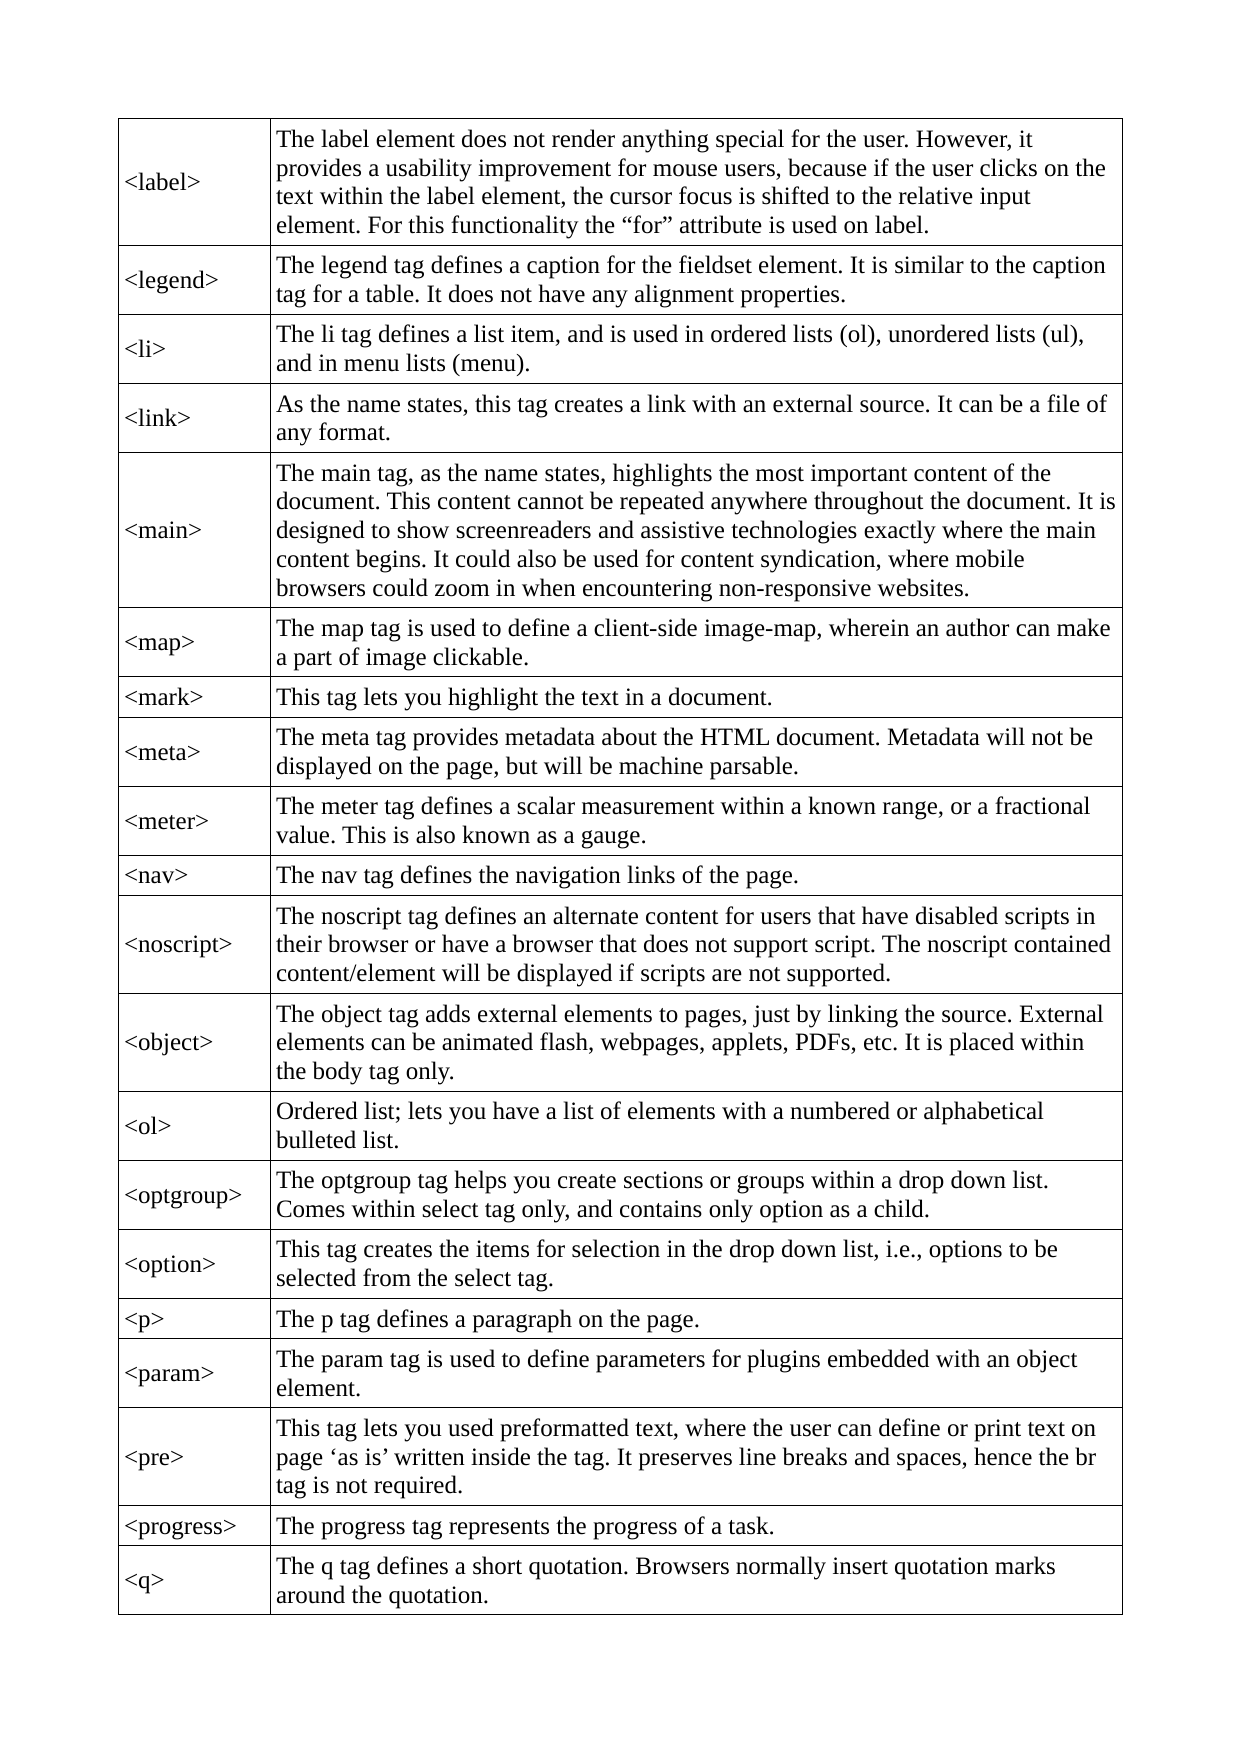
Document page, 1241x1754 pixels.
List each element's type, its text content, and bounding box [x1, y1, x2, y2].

table_cell <link> [119, 384, 270, 452]
table_cell This tag lets you highlight the text in a document. [271, 677, 1122, 717]
table_cell This tag creates the items for selection in the drop down list, i.e., options to be selected from the select tag. [271, 1230, 1122, 1298]
table_cell The map tag is used to define a client-side image-map, wherein an author can make a part of image clickable. [271, 608, 1122, 676]
table_cell <main> [119, 453, 270, 607]
table_cell <li> [119, 315, 270, 383]
table_cell The p tag defines a paragraph on the page. [271, 1299, 1122, 1338]
table_cell <meta> [119, 718, 270, 786]
table_cell The legend tag defines a caption for the fieldset element. It is similar to the caption tag for a table. It does not have any alignment properties. [271, 246, 1122, 314]
table_cell The main tag, as the name states, highlights the most important content of the document. This content cannot be repeated anywhere throughout the document. It is designed to show screenreaders and assistive technologies exactly where the main content begins. It could also be used for content syndication, where mobile browsers could zoom in when encountering non-responsive websites. [271, 453, 1122, 607]
table_cell The label element does not render anything special for the user. However, it provides a usability improvement for mouse users, because if the user clicks on the text within the label element, the cursor focus is shifted to the relative input element. For this functionality the “for” attribute is used on label. [271, 119, 1122, 245]
table_cell The optgroup tag helps you create sections or groups within a drop down list. Comes within select tag only, and contains only option as a child. [271, 1161, 1122, 1229]
table_cell The progress tag represents the progress of a task. [271, 1506, 1122, 1545]
table_cell The noscript tag defines an alternate content for users that have disabled scripts in their browser or have a browser that does not support script. The noscript contained content/element will be displayed if scripts are not supported. [271, 896, 1122, 993]
table_cell <noscript> [119, 896, 270, 993]
table_cell <meter> [119, 787, 270, 855]
table_cell <label> [119, 119, 270, 245]
table_cell The li tag defines a list item, and is used in ordered lists (ol), unordered lists (ul), and in menu lists (menu). [271, 315, 1122, 383]
table_cell <optgroup> [119, 1161, 270, 1229]
table_cell <legend> [119, 246, 270, 314]
table_cell <progress> [119, 1506, 270, 1545]
table_cell <q> [119, 1546, 270, 1614]
table_cell <mark> [119, 677, 270, 717]
table_cell The meter tag defines a scalar measurement within a known range, or a fractional value. This is also known as a gauge. [271, 787, 1122, 855]
table_cell <object> [119, 994, 270, 1091]
table_cell <pre> [119, 1408, 270, 1505]
table_cell The q tag defines a short quotation. Browsers normally insert quotation marks around the quotation. [271, 1546, 1122, 1614]
table_cell <nav> [119, 856, 270, 895]
table_cell The meta tag provides metadata about the HTML document. Metadata will not be displayed on the page, but will be machine parsable. [271, 718, 1122, 786]
table_cell As the name states, this tag creates a link with an external source. It can be a file of any format. [271, 384, 1122, 452]
table_cell The param tag is used to define parameters for plugins embedded with an object element. [271, 1339, 1122, 1407]
table_cell This tag lets you used preformatted text, where the user can define or print text on page ‘as is’ written inside the tag. It preserves line breaks and spaces, hence the br tag is not required. [271, 1408, 1122, 1505]
table_cell The nav tag defines the navigation links of the page. [271, 856, 1122, 895]
table_cell Ordered list; lets you have a list of elements with a numbered or alphabetical bulleted list. [271, 1092, 1122, 1160]
table_cell The object tag adds external elements to pages, just by linking the source. External elements can be animated flash, webpages, applets, PDFs, etc. It is placed within the body tag only. [271, 994, 1122, 1091]
table_cell <map> [119, 608, 270, 676]
table_cell <param> [119, 1339, 270, 1407]
table_cell <option> [119, 1230, 270, 1298]
table_cell <p> [119, 1299, 270, 1338]
table_cell <ol> [119, 1092, 270, 1160]
